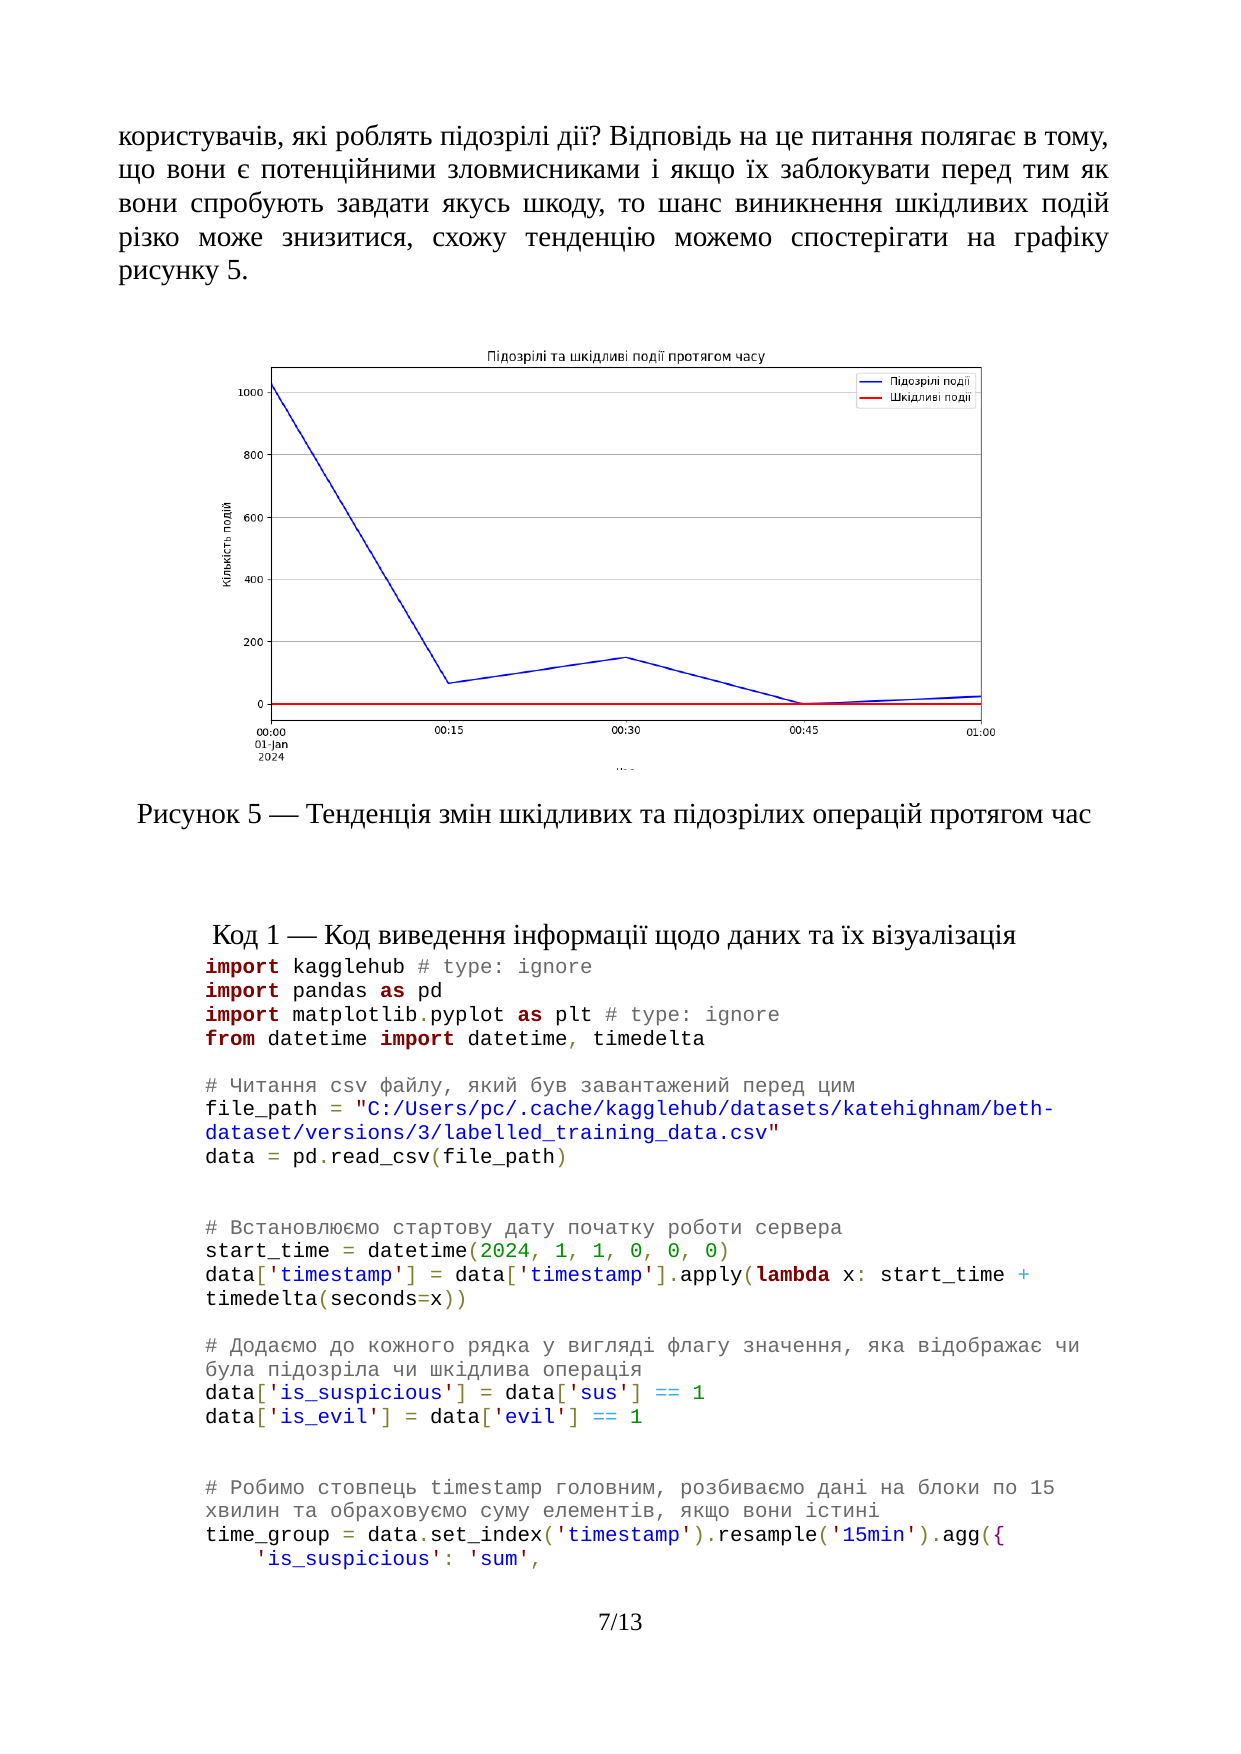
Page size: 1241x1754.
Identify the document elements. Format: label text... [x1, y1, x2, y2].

text Рисунок 5 — Тенденція змін шкідливих та підозрілих операцій протягом час [118, 797, 1110, 830]
picture [157, 312, 1072, 770]
text Код 1 — Код виведення інформації щодо даних та їх візуалізація [118, 917, 1110, 951]
text користувачів, які роблять підозрілі дії? Відповідь на це питання полягає в тому, що вони є потенційними зловмисниками і якщо їх заблокувати перед тим як вони спробують завдати якусь шкоду, то шанс виникнення шкідливих подій різко може знизитися, схожу тенденцію можемо спостерігати на графіку рисунку 5. [118, 118, 1110, 286]
table_header import kagglehub # type: ignore import pandas as pd import matplotlib.pyplot as plt # type: ignore from datetime import datetime, timedelta # Читання csv файлу, який був завантажений перед цим file_path = "C:/Users/pc/.cache/kagglehub/datasets/katehighnam/beth-dataset/versions/3/labelled_training_data.csv" data = pd.read_csv(file_path) # Встановлюємо стартову дату початку роботи сервера start_time = datetime(2024, 1, 1, 0, 0, 0) data['timestamp'] = data['timestamp'].apply(lambda x: start_time + timedelta(seconds=x)) # Додаємо до кожного рядка у вигляді флагу значення, яка відображає чи була підозріла чи шкідлива операція data['is_suspicious'] = data['sus'] == 1 data['is_evil'] = data['evil'] == 1 # Робимо стовпець timestamp головним, розбиваємо дані на блоки по 15 хвилин та обраховуємо суму елементів, якщо вони істині time_group = data.set_index('timestamp').resample('15min').agg({ 'is_suspicious': 'sum', [199, 951, 1121, 1577]
